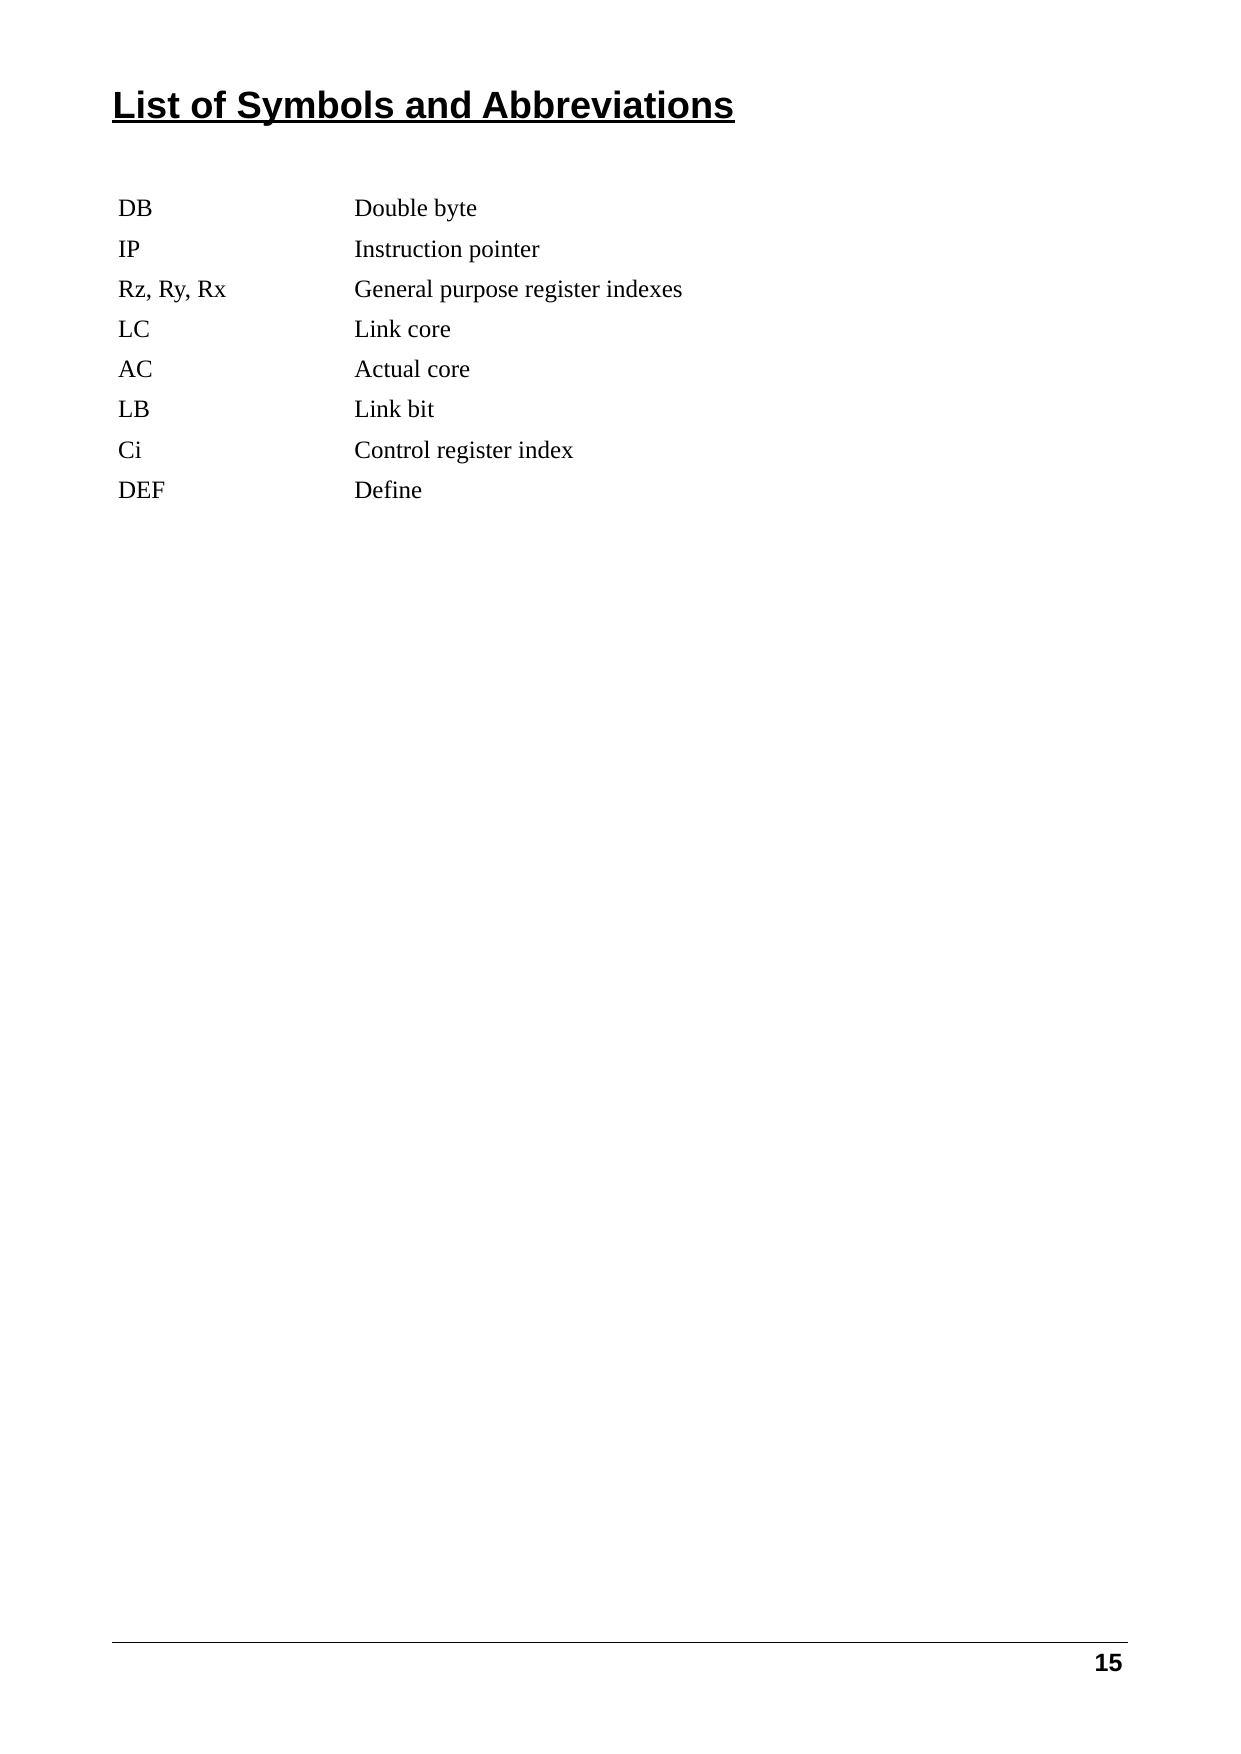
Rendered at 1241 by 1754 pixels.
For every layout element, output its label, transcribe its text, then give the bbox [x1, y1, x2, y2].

table_cell Define [349, 469, 1128, 509]
table_cell General purpose register indexes [349, 268, 1128, 308]
table_header Double byte [349, 188, 1128, 228]
table_cell LC [112, 309, 348, 349]
table_header DB [112, 188, 348, 228]
table_cell Link core [349, 309, 1128, 349]
table_cell IP [112, 228, 348, 268]
table_cell Control register index [349, 429, 1128, 469]
table_cell LB [112, 389, 348, 429]
table_cell Link bit [349, 389, 1128, 429]
table_cell Instruction pointer [349, 228, 1128, 268]
table_cell Ci [112, 429, 348, 469]
table_cell Rz, Ry, Rx [112, 268, 348, 308]
table_cell AC [112, 349, 348, 389]
subtitle List of Symbols and Abbreviations [112, 83, 1128, 126]
table_cell DEF [112, 469, 348, 509]
table_cell Actual core [349, 349, 1128, 389]
